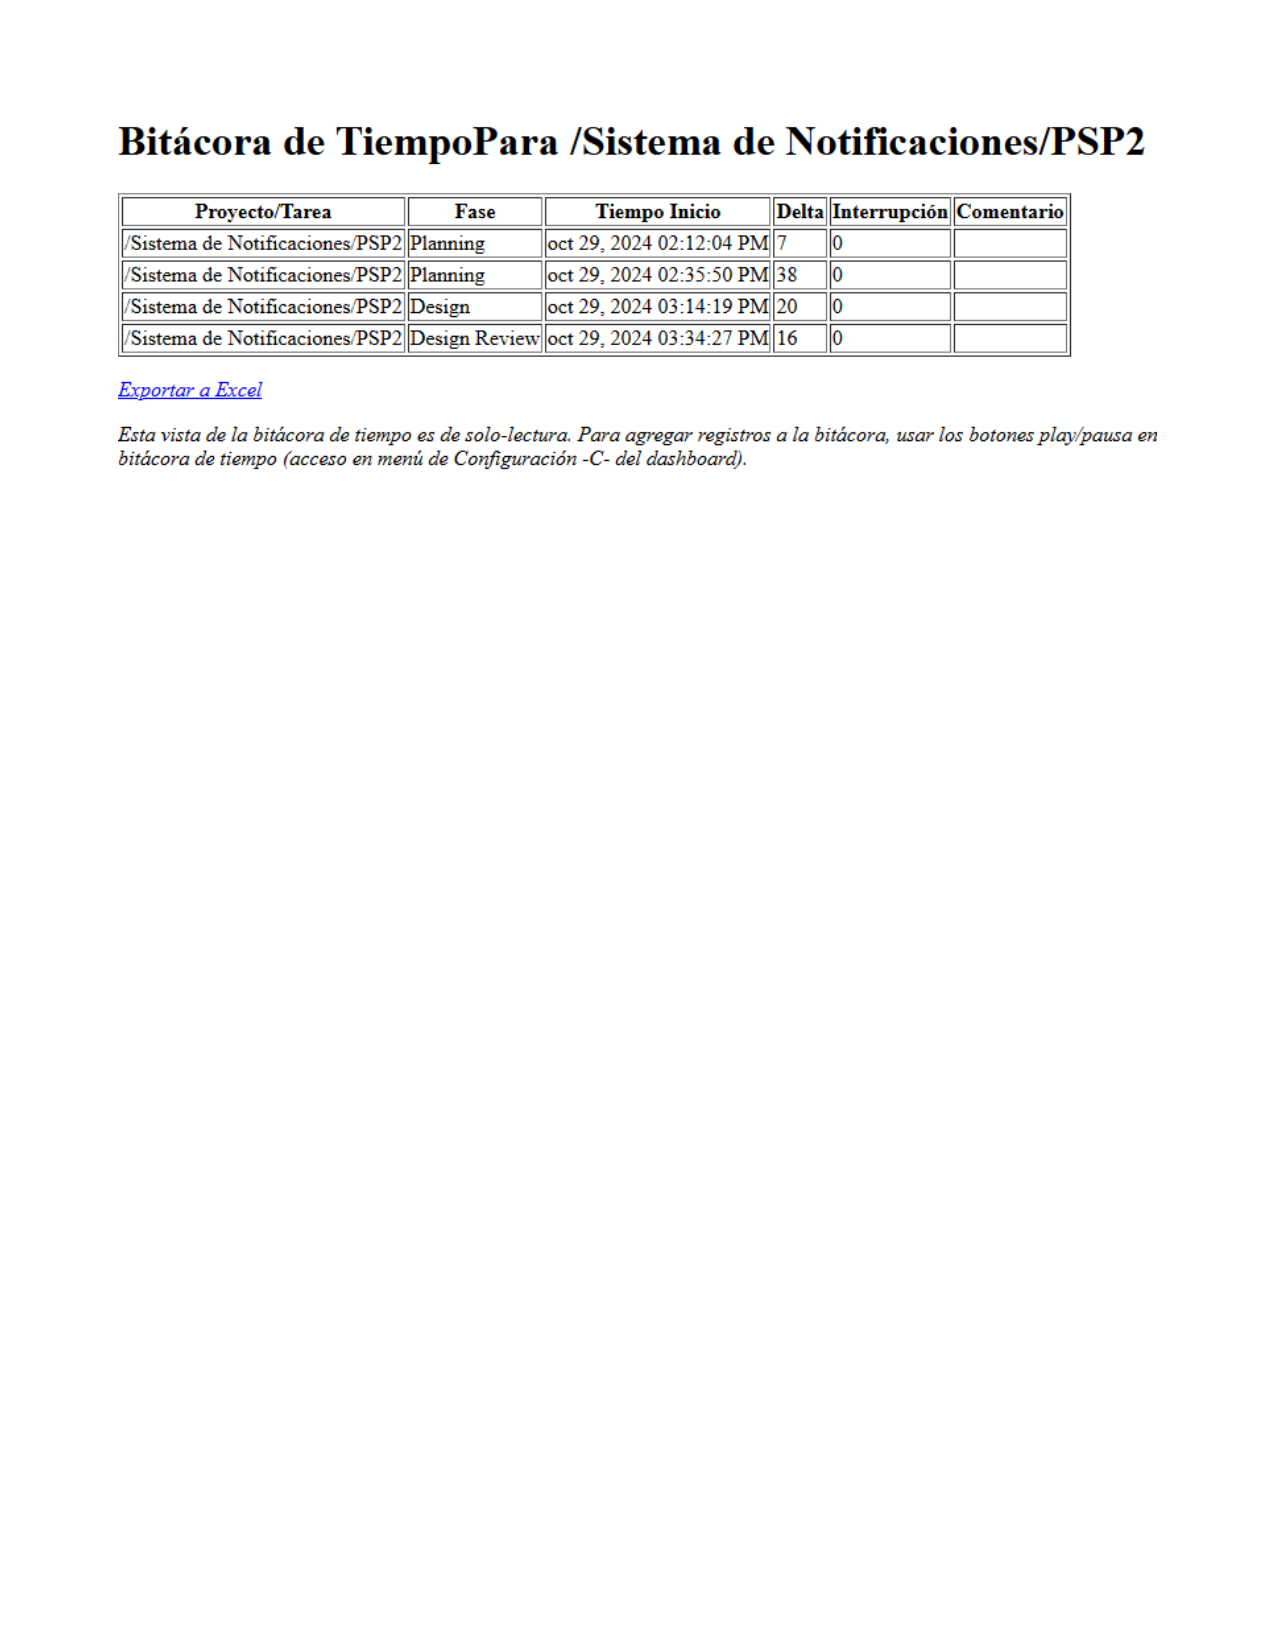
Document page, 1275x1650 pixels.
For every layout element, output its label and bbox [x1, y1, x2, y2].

picture [118, 118, 1157, 489]
